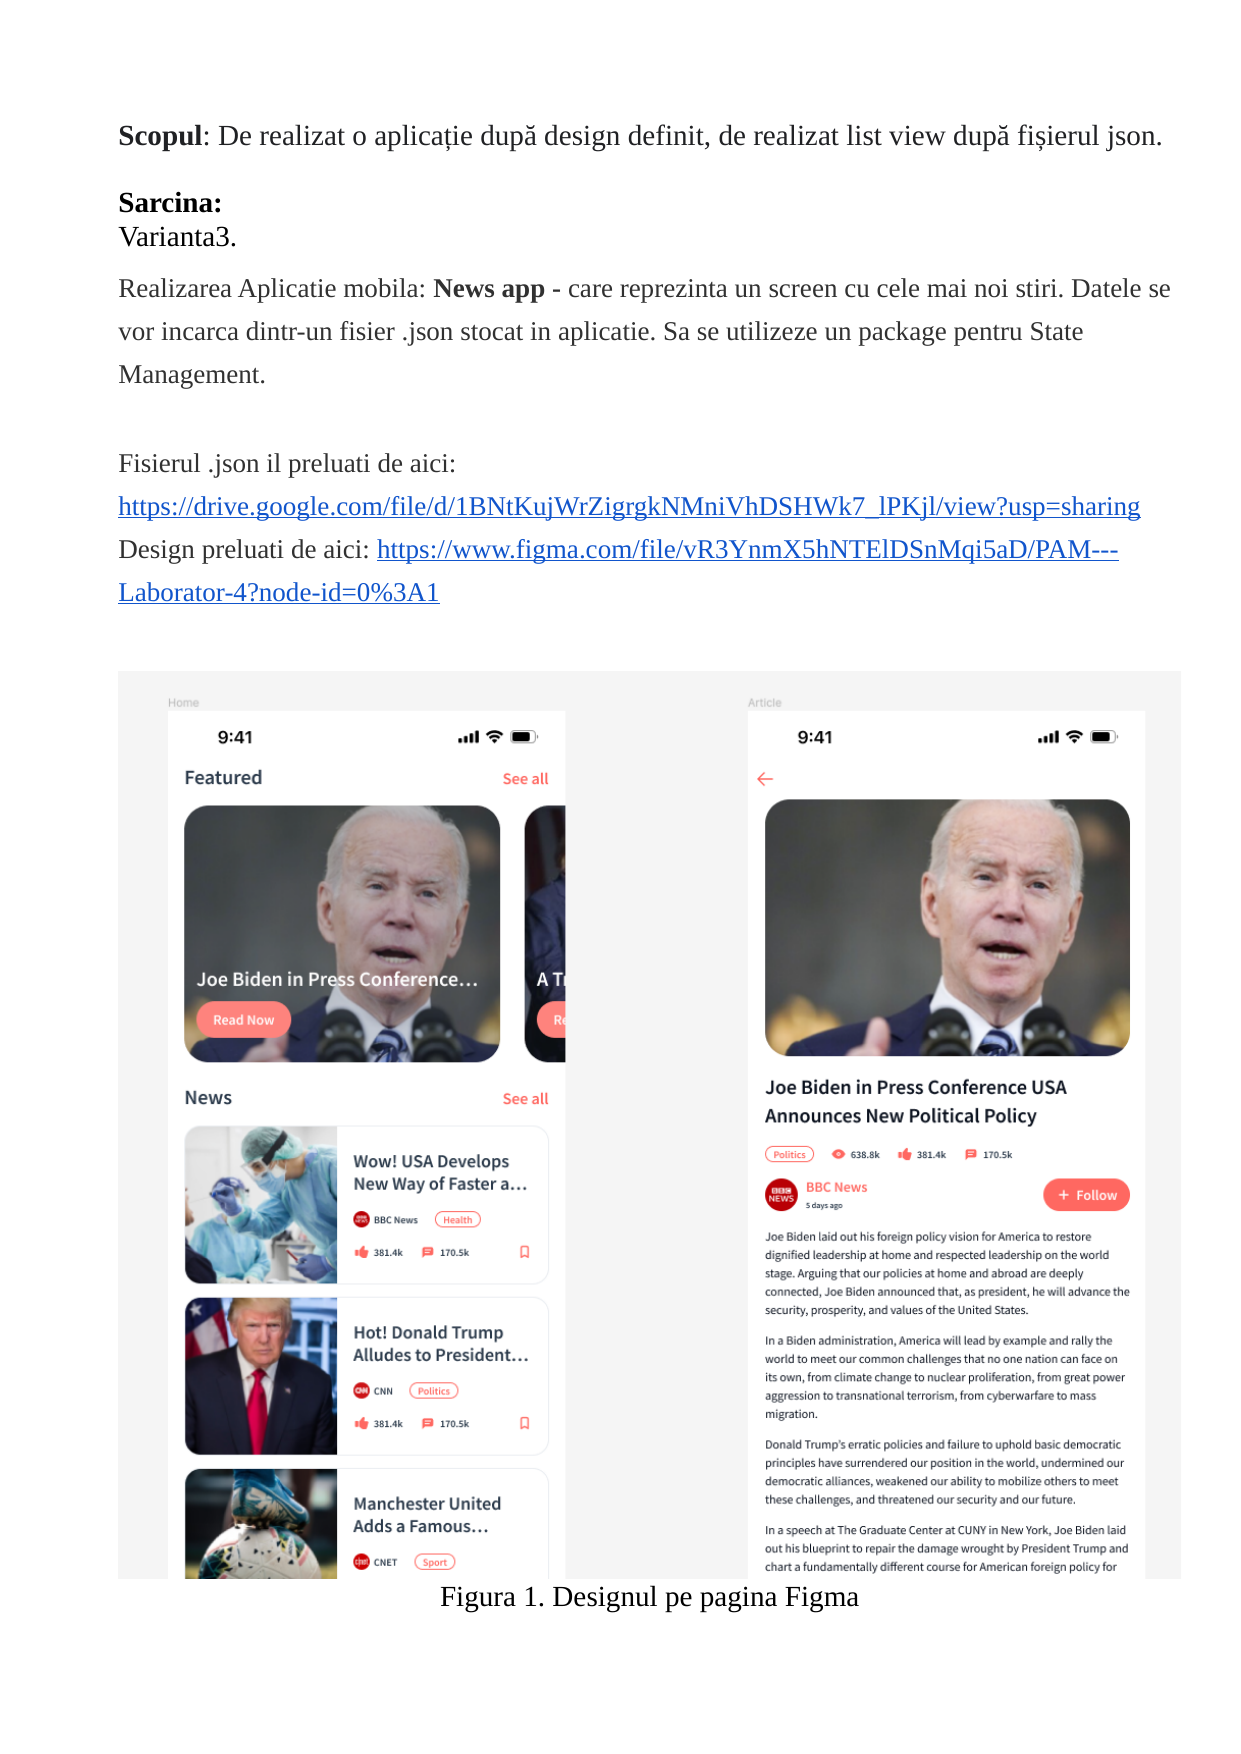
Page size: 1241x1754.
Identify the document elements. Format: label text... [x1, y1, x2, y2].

text Varianta3. [118, 219, 1181, 252]
picture [118, 671, 1182, 1579]
text Fisierul .json il preluati de aici: [118, 447, 1181, 478]
text Figura 1. Designul pe pagina Figma [118, 1579, 1181, 1612]
text Sarcina: [118, 185, 1181, 219]
text https://drive.google.com/file/d/1BNtKujWrZigrgkNMniVhDSHWk7_lPKjl/view?usp=sharing [118, 490, 1181, 521]
text Scopul: De realizat o aplicație după design definit, de realizat list view după fișierul json. [118, 118, 1181, 152]
text Design preluati de aici: https://www.figma.com/file/vR3YnmX5hNTElDSnMqi5aD/PAM---Laborator-4?node-id=0%3A1 [118, 533, 1181, 607]
text Realizarea Aplicatie mobila: News app - care reprezinta un screen cu cele mai noi stiri. Datele se vor incarca dintr-un fisier .json stocat in aplicatie. Sa se utilizeze un package pentru State Management. [118, 272, 1181, 389]
